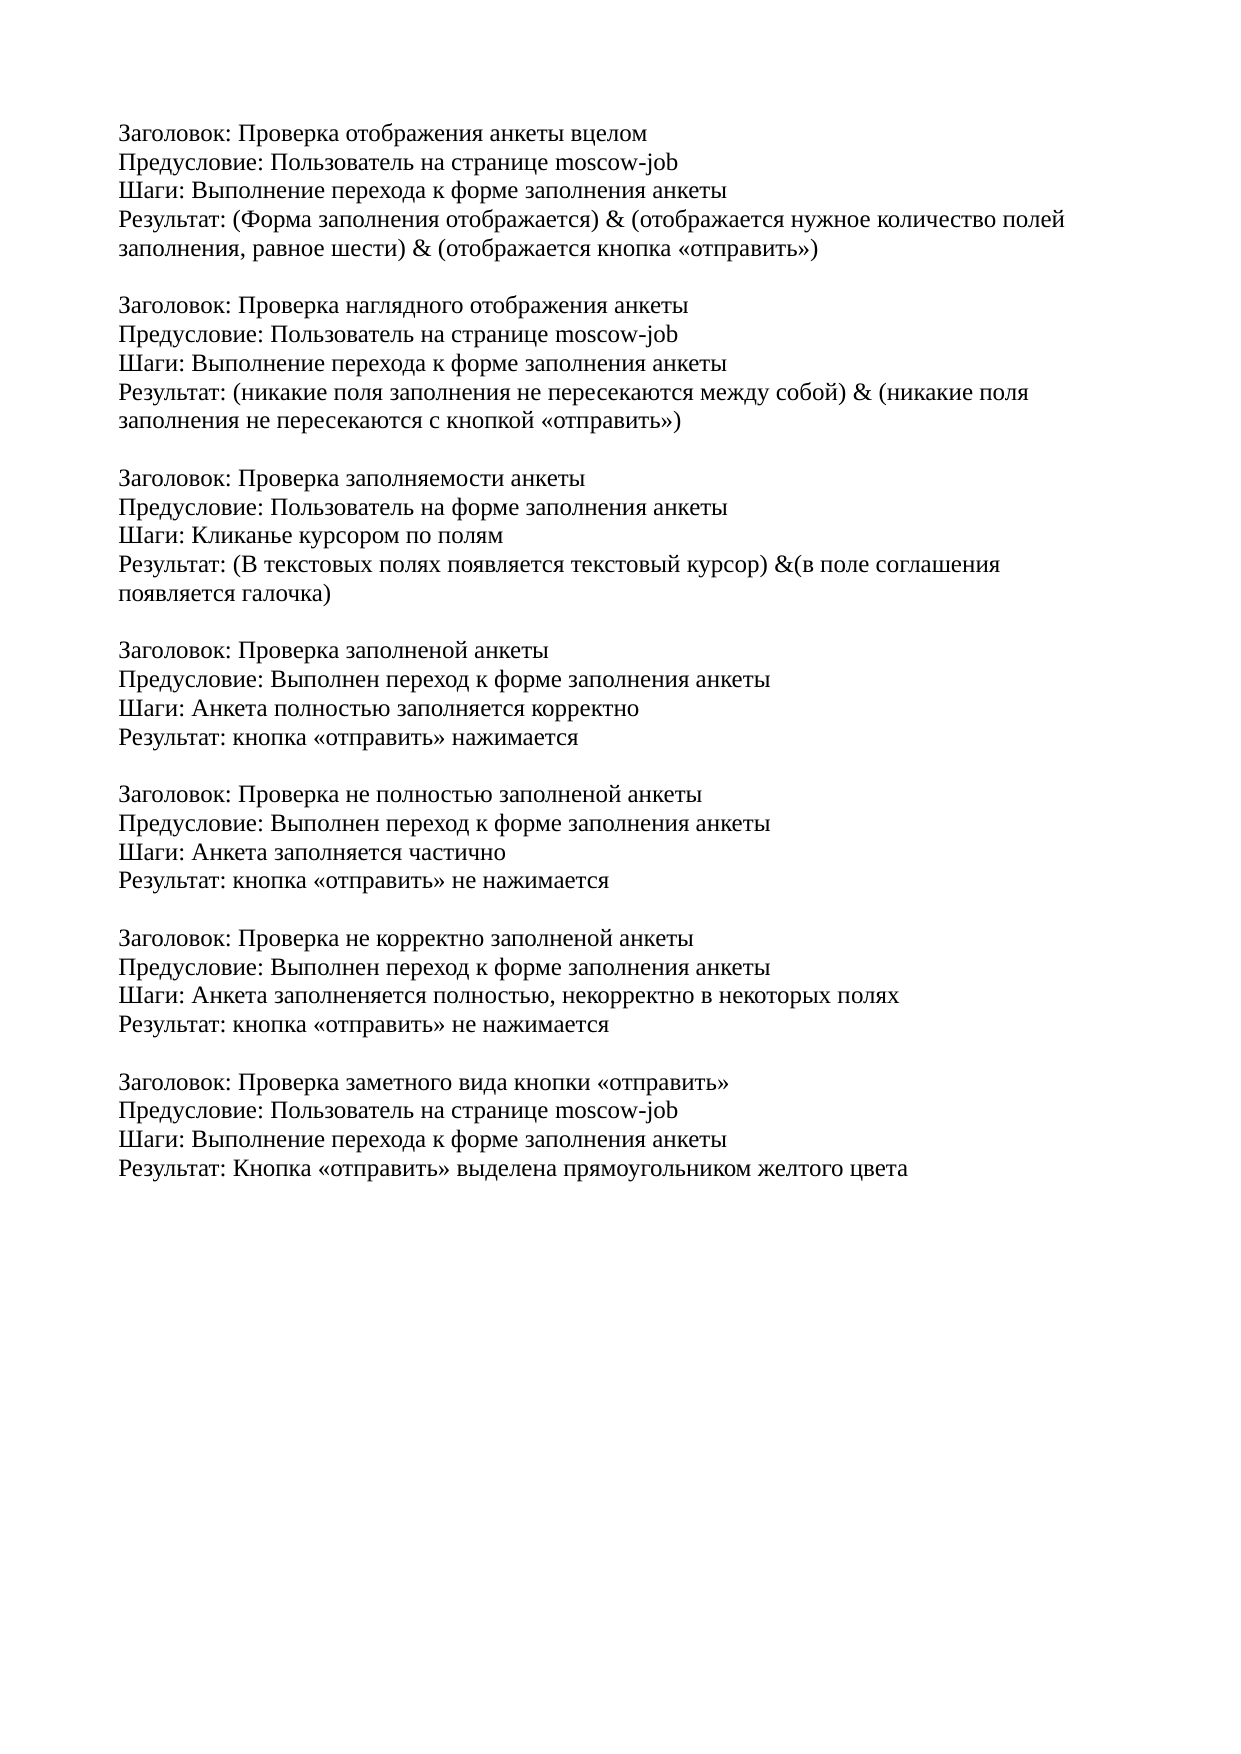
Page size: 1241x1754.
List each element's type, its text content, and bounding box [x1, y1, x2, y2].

text Результат: (В текстовых полях появляется текстовый курсор) &(в поле соглашения появляется галочка) [118, 549, 1122, 607]
text Шаги: Кликанье курсором по полям [118, 521, 1122, 549]
text Результат: кнопка «отправить» не нажимается [118, 1009, 1122, 1038]
text Заголовок: Проверка отображения анкеты вцелом [118, 118, 1122, 147]
text Шаги: Анкета заполненяется полностью, некорректно в некоторых полях [118, 981, 1122, 1009]
text Шаги: Выполнение перехода к форме заполнения анкеты [118, 1124, 1122, 1153]
text Предусловие: Пользователь на форме заполнения анкеты [118, 492, 1122, 521]
text Заголовок: Проверка не полностью заполненой анкеты [118, 779, 1122, 808]
text Предусловие: Выполнен переход к форме заполнения анкеты [118, 808, 1122, 837]
text Шаги: Анкета полностью заполняется корректно [118, 693, 1122, 722]
text Заголовок: Проверка заполняемости анкеты [118, 463, 1122, 492]
text Результат: (никакие поля заполнения не пересекаются между собой) & (никакие поля заполнения не пересекаются с кнопкой «отправить») [118, 377, 1122, 434]
text Предусловие: Выполнен переход к форме заполнения анкеты [118, 952, 1122, 981]
text Шаги: Выполнение перехода к форме заполнения анкеты [118, 176, 1122, 204]
text Заголовок: Проверка наглядного отображения анкеты [118, 291, 1122, 319]
text Шаги: Выполнение перехода к форме заполнения анкеты [118, 348, 1122, 377]
text Предусловие: Пользователь на странице moscow-job [118, 147, 1122, 176]
text Результат: (Форма заполнения отображается) & (отображается нужное количество полей заполнения, равное шести) & (отображается кнопка «отправить») [118, 204, 1122, 262]
text Предусловие: Пользователь на странице moscow-job [118, 1096, 1122, 1124]
text Результат: кнопка «отправить» нажимается [118, 722, 1122, 751]
text Предусловие: Выполнен переход к форме заполнения анкеты [118, 664, 1122, 693]
text Предусловие: Пользователь на странице moscow-job [118, 319, 1122, 348]
text Результат: кнопка «отправить» не нажимается [118, 866, 1122, 894]
text Заголовок: Проверка не корректно заполненой анкеты [118, 923, 1122, 952]
text Заголовок: Проверка заполненой анкеты [118, 636, 1122, 664]
text Шаги: Анкета заполняется частично [118, 837, 1122, 866]
text Заголовок: Проверка заметного вида кнопки «отправить» [118, 1067, 1122, 1096]
text Результат: Кнопка «отправить» выделена прямоугольником желтого цвета [118, 1153, 1122, 1182]
